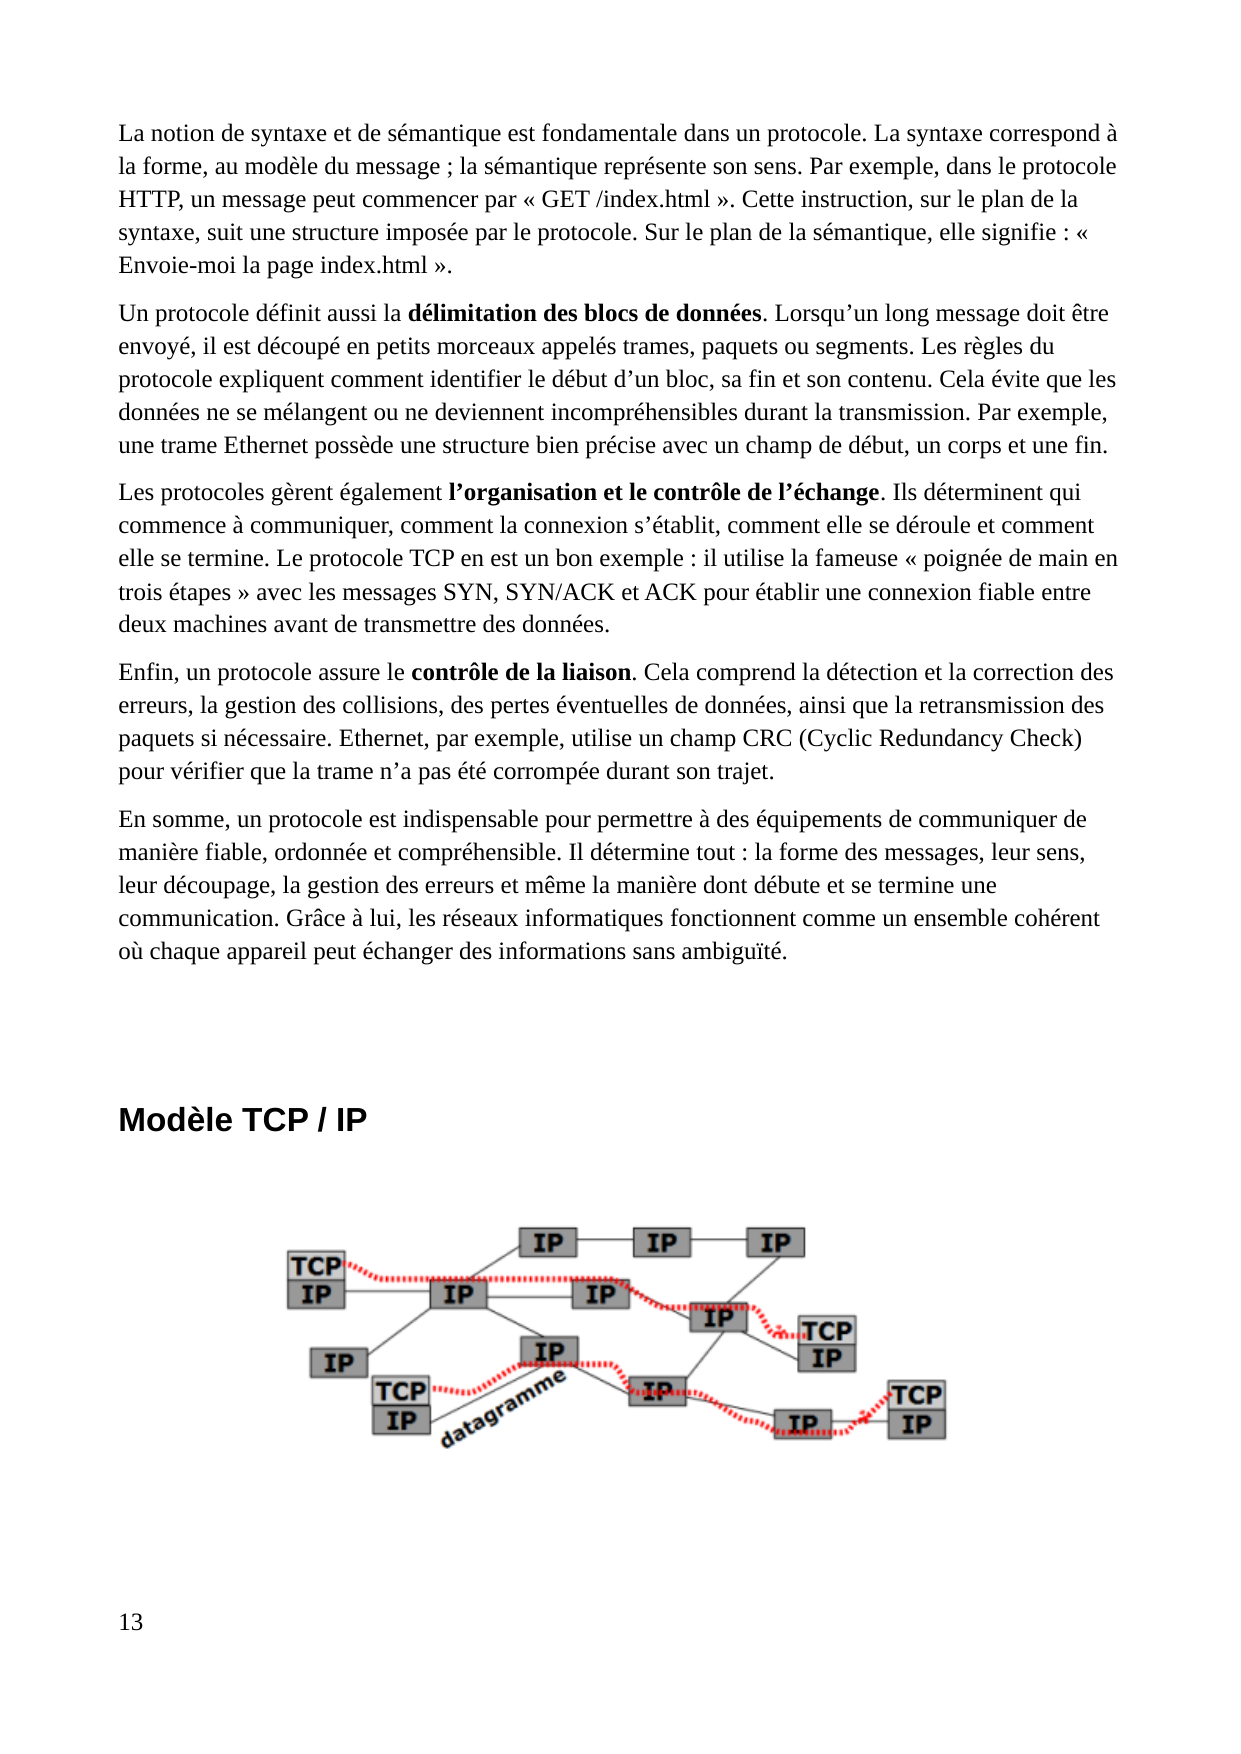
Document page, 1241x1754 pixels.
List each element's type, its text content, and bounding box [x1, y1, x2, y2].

text La notion de syntaxe et de sémantique est fondamentale dans un protocole. La syntaxe correspond à la forme, au modèle du message ; la sémantique représente son sens. Par exemple, dans le protocole HTTP, un message peut commencer par « GET /index.html ». Cette instruction, sur le plan de la syntaxe, suit une structure imposée par le protocole. Sur le plan de la sémantique, elle signifie : « Envoie-moi la page index.html ». [118, 118, 1122, 279]
subtitle Modèle TCP / IP [118, 1099, 1122, 1138]
text Les protocoles gèrent également l’organisation et le contrôle de l’échange. Ils déterminent qui commence à communiquer, comment la connexion s’établit, comment elle se déroule et comment elle se termine. Le protocole TCP en est un bon exemple : il utilise la fameuse « poignée de main en trois étapes » avec les messages SYN, SYN/ACK et ACK pour établir une connexion fiable entre deux machines avant de transmettre des données. [118, 477, 1122, 638]
text En somme, un protocole est indispensable pour permettre à des équipements de communiquer de manière fiable, ordonnée et compréhensible. Il détermine tout : la forme des messages, leur sens, leur découpage, la gestion des erreurs et même la manière dont débute et se termine une communication. Grâce à lui, les réseaux informatiques fonctionnent comme un ensemble cohérent où chaque appareil peut échanger des informations sans ambiguïté. [118, 804, 1122, 965]
text Un protocole définit aussi la délimitation des blocs de données. Lorsqu’un long message doit être envoyé, il est découpé en petits morceaux appelés trames, paquets ou segments. Les règles du protocole expliquent comment identifier le début d’un bloc, sa fin et son contenu. Cela évite que les données ne se mélangent ou ne deviennent incompréhensibles durant la transmission. Par exemple, une trame Ethernet possède une structure bien précise avec un champ de début, un corps et une fin. [118, 298, 1122, 459]
picture [278, 1198, 962, 1474]
text Enfin, un protocole assure le contrôle de la liaison. Cela comprend la détection et la correction des erreurs, la gestion des collisions, des pertes éventuelles de données, ainsi que la retransmission des paquets si nécessaire. Ethernet, par exemple, utilise un champ CRC (Cyclic Redundancy Check) pour vérifier que la trame n’a pas été corrompée durant son trajet. [118, 657, 1122, 785]
